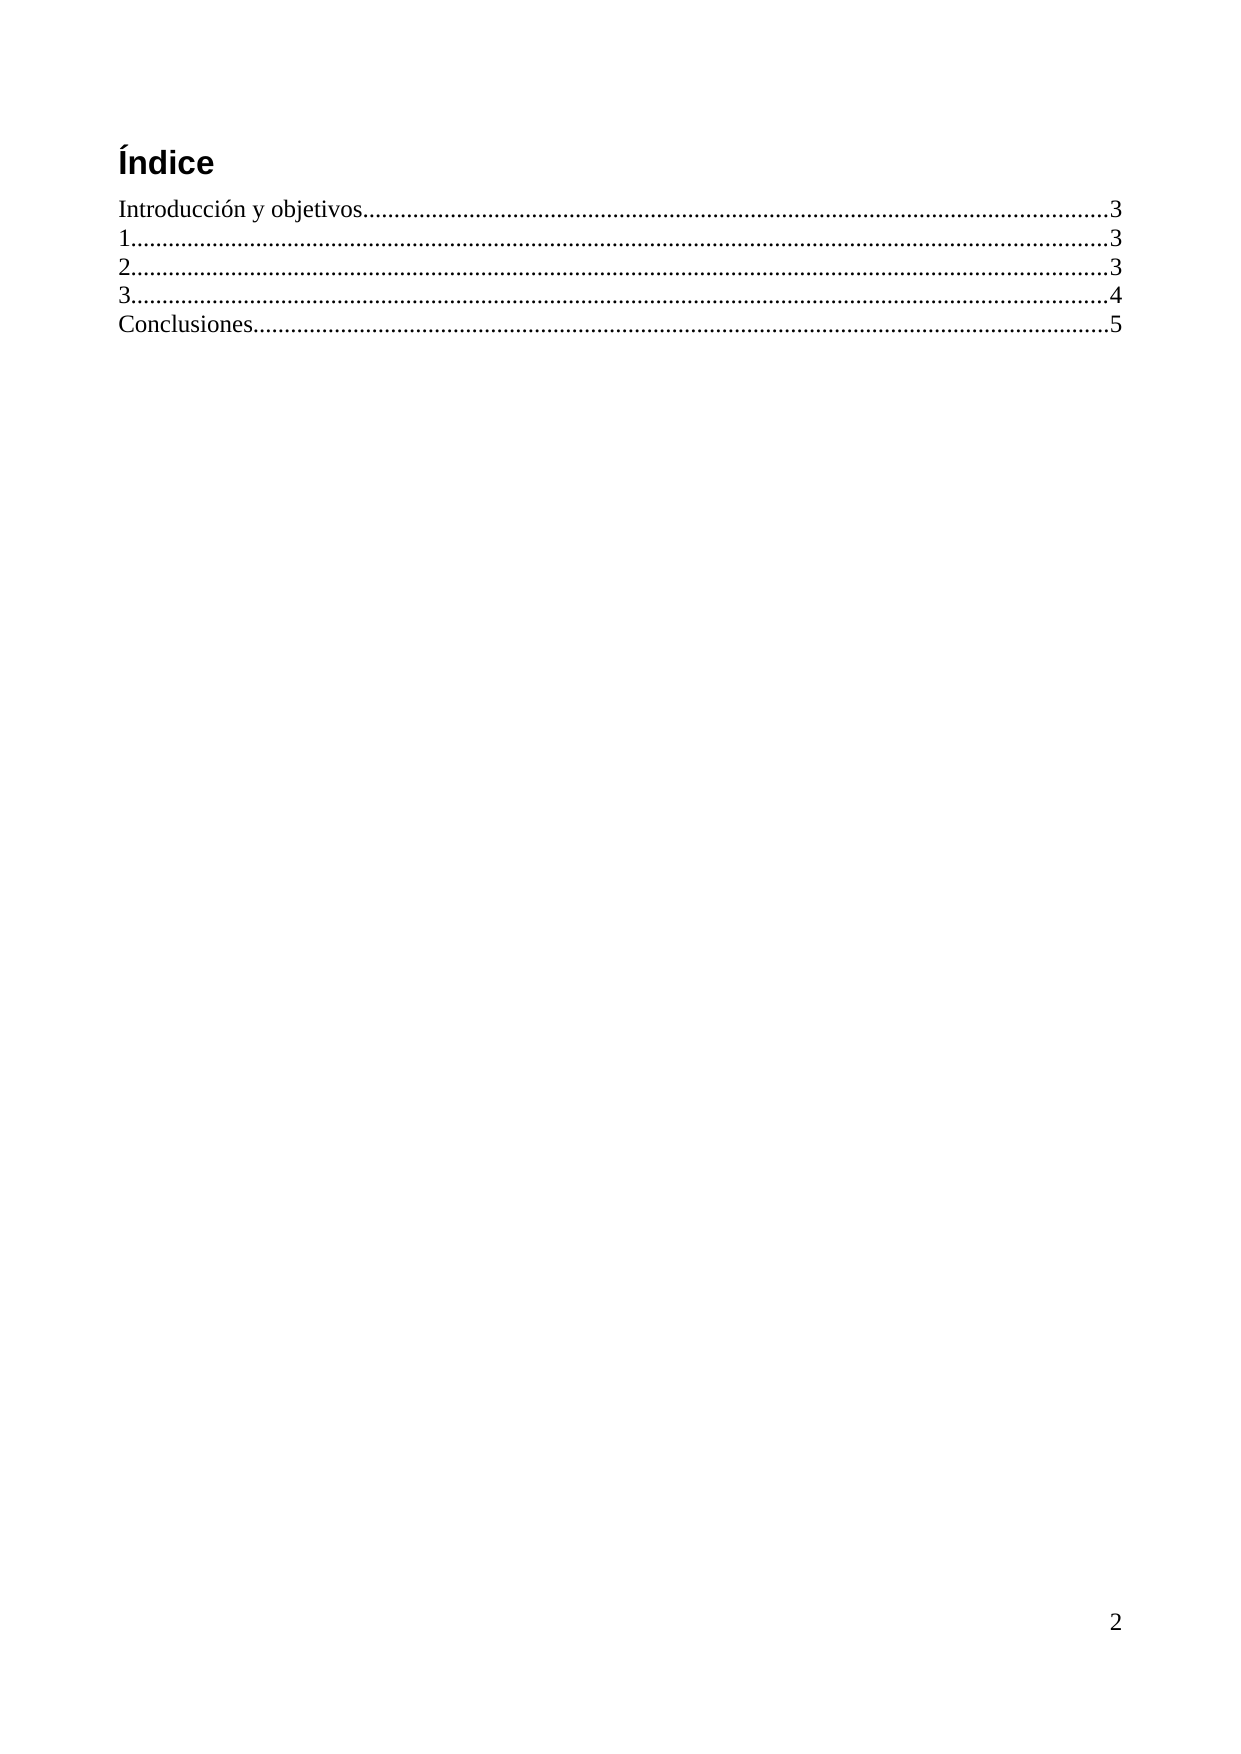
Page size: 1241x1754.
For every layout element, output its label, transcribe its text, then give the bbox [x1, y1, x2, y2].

subtitle Índice [118, 143, 1122, 182]
text 1 3 [118, 223, 1122, 252]
text 2 3 [118, 252, 1122, 280]
text 3 4 [118, 280, 1122, 309]
text Conclusiones 5 [118, 309, 1122, 338]
text Introducción y objetivos 3 [118, 194, 1122, 223]
